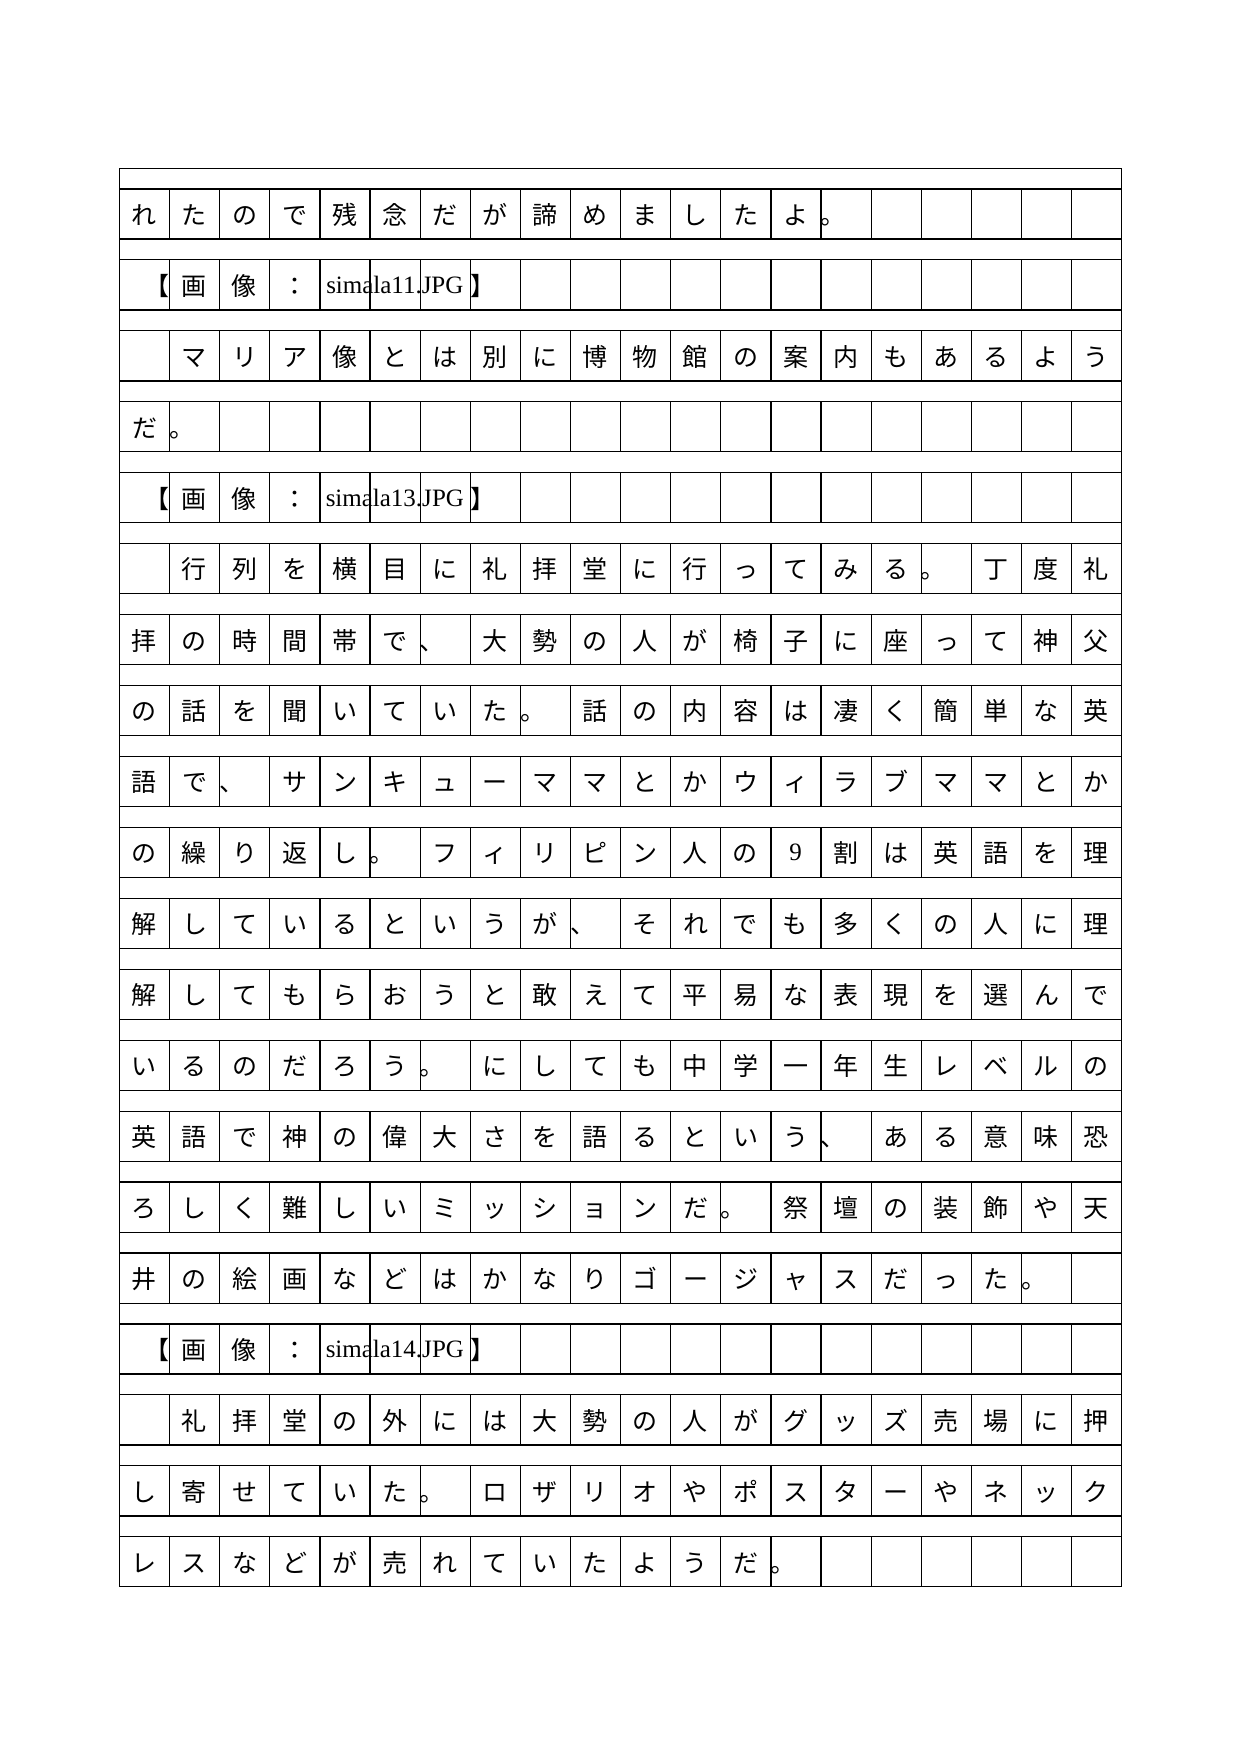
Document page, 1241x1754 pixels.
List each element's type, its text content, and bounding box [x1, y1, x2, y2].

text 、 [571, 899, 620, 948]
text り [571, 1254, 620, 1303]
text [120, 949, 1121, 969]
text を [270, 544, 319, 593]
text っ [721, 544, 770, 593]
text 【画像：simala11.JPG】 [170, 260, 219, 309]
text う [421, 970, 470, 1019]
text の [321, 1112, 369, 1161]
text 【画像：simala11.JPG】 [521, 260, 570, 309]
text 。 [421, 1466, 470, 1515]
text よ [772, 190, 820, 238]
text 【画像：simala14.JPG】 [421, 1325, 470, 1373]
text と [1022, 757, 1071, 806]
text レ [120, 1537, 169, 1586]
text [120, 1446, 1121, 1465]
text 【画像：simala14.JPG】 [120, 1304, 1121, 1323]
text か [471, 1254, 520, 1303]
text [822, 402, 871, 451]
text 【画像：simala13.JPG】 [571, 473, 620, 522]
text な [321, 1254, 369, 1303]
text 返 [270, 828, 319, 877]
text 拝 [220, 1395, 269, 1444]
text そ [621, 899, 670, 948]
text め [571, 190, 620, 238]
text 凄 [822, 686, 871, 735]
text オ [621, 1466, 670, 1515]
text サ [270, 757, 319, 806]
text ブ [872, 757, 921, 806]
text 礼 [1072, 544, 1121, 593]
text ー [471, 757, 520, 806]
text リ [521, 828, 570, 877]
text だ [270, 1041, 319, 1090]
text 話 [170, 686, 219, 735]
text 場 [972, 1395, 1021, 1444]
text の [120, 828, 169, 877]
text れ [671, 899, 720, 948]
text [120, 1395, 169, 1444]
text 【画像：simala11.JPG】 [571, 260, 620, 309]
text ル [1022, 1041, 1071, 1090]
text 簡 [922, 686, 971, 735]
text 【画像：simala11.JPG】 [772, 260, 820, 309]
text 【画像：simala14.JPG】 [471, 1325, 520, 1373]
text ザ [521, 1466, 570, 1515]
text マ [972, 757, 1021, 806]
text う [1072, 331, 1121, 380]
text 。 [170, 402, 219, 451]
text 【画像：simala13.JPG】 [471, 473, 520, 522]
text に [471, 1041, 520, 1090]
text 【画像：simala11.JPG】 [721, 260, 770, 309]
text で [1072, 970, 1121, 1019]
text 理 [1072, 828, 1121, 877]
text る [922, 1112, 971, 1161]
text 【画像：simala13.JPG】 [170, 473, 219, 522]
text 【画像：simala13.JPG】 [721, 473, 770, 522]
text の [120, 686, 169, 735]
text [120, 1162, 1121, 1181]
text [120, 1020, 1121, 1040]
text 【画像：simala14.JPG】 [621, 1325, 670, 1373]
text た [471, 686, 520, 735]
text 勢 [571, 1395, 620, 1444]
text 堂 [571, 544, 620, 593]
text 内 [671, 686, 720, 735]
text マ [521, 757, 570, 806]
text な [1022, 686, 1071, 735]
text [671, 402, 720, 451]
text 寄 [170, 1466, 219, 1515]
text を [922, 970, 971, 1019]
text 【画像：simala14.JPG】 [721, 1325, 770, 1373]
text で [270, 190, 319, 238]
text 語 [120, 757, 169, 806]
text 中 [671, 1041, 720, 1090]
text 【画像：simala11.JPG】 [922, 260, 971, 309]
text な [521, 1254, 570, 1303]
text し [170, 970, 219, 1019]
text ろ [120, 1183, 169, 1232]
text 、 [822, 1112, 871, 1161]
text る [972, 331, 1021, 380]
text 【画像：simala13.JPG】 [1022, 473, 1071, 522]
text 丁 [972, 544, 1021, 593]
text が [471, 190, 520, 238]
text る [621, 1112, 670, 1161]
text 壇 [822, 1183, 871, 1232]
text 年 [822, 1041, 871, 1090]
text 味 [1022, 1112, 1071, 1161]
text ウ [721, 757, 770, 806]
text 【画像：simala14.JPG】 [772, 1325, 820, 1373]
text あ [872, 1112, 921, 1161]
text 時 [220, 615, 269, 664]
text 【画像：simala11.JPG】 [972, 260, 1021, 309]
text 拝 [521, 544, 570, 593]
text [321, 402, 369, 451]
text 別 [471, 331, 520, 380]
text [120, 807, 1121, 827]
text 【画像：simala14.JPG】 [1022, 1325, 1071, 1373]
text 【画像：simala11.JPG】 [421, 260, 470, 309]
text [872, 1537, 921, 1586]
text の [321, 1395, 369, 1444]
text く [872, 686, 921, 735]
text 【画像：simala11.JPG】 [621, 260, 670, 309]
text 案 [772, 331, 820, 380]
text に [822, 615, 871, 664]
text が [721, 1395, 770, 1444]
text し [321, 1183, 369, 1232]
text 【画像：simala11.JPG】 [321, 260, 369, 309]
text 人 [972, 899, 1021, 948]
text ん [1022, 970, 1071, 1019]
text 一 [772, 1041, 820, 1090]
text 英 [120, 1112, 169, 1161]
text し [170, 1183, 219, 1232]
text フ [421, 828, 470, 877]
text [120, 523, 1121, 543]
text [120, 331, 169, 380]
text の [571, 615, 620, 664]
text 語 [571, 1112, 620, 1161]
text に [621, 544, 670, 593]
text タ [822, 1466, 871, 1515]
text 【画像：simala14.JPG】 [972, 1325, 1021, 1373]
text 【画像：simala11.JPG】 [120, 240, 1121, 259]
text 【画像：simala13.JPG】 [922, 473, 971, 522]
text 。 [1022, 1254, 1071, 1303]
text し [170, 899, 219, 948]
text [120, 736, 1121, 756]
text よ [1022, 331, 1071, 380]
text ー [872, 1466, 921, 1515]
text を [220, 686, 269, 735]
text ア [270, 331, 319, 380]
text を [521, 1112, 570, 1161]
text 売 [922, 1395, 971, 1444]
text の [922, 899, 971, 948]
text 礼 [471, 544, 520, 593]
text 神 [270, 1112, 319, 1161]
text ズ [872, 1395, 921, 1444]
text っ [922, 615, 971, 664]
text た [170, 190, 219, 238]
text 天 [1072, 1183, 1121, 1232]
text シ [521, 1183, 570, 1232]
text 【画像：simala14.JPG】 [371, 1325, 420, 1373]
text の [621, 686, 670, 735]
text せ [220, 1466, 269, 1515]
text の [1072, 1041, 1121, 1090]
text 物 [621, 331, 670, 380]
text で [721, 899, 770, 948]
text お [371, 970, 420, 1019]
text ろ [321, 1041, 369, 1090]
text の [170, 1254, 219, 1303]
text た [571, 1537, 620, 1586]
text 子 [772, 615, 820, 664]
text ス [822, 1254, 871, 1303]
text 話 [571, 686, 620, 735]
text え [571, 970, 620, 1019]
text は [471, 1395, 520, 1444]
text は [772, 686, 820, 735]
text 聞 [270, 686, 319, 735]
text い [721, 1112, 770, 1161]
text も [270, 970, 319, 1019]
text 易 [721, 970, 770, 1019]
text ク [1072, 1466, 1121, 1515]
text 堂 [270, 1395, 319, 1444]
text や [1022, 1183, 1071, 1232]
text な [220, 1537, 269, 1586]
text は [872, 828, 921, 877]
text [1022, 1537, 1071, 1586]
text か [1072, 757, 1121, 806]
text 神 [1022, 615, 1071, 664]
text の [721, 331, 770, 380]
text ュ [421, 757, 470, 806]
text く [872, 899, 921, 948]
text や [671, 1466, 720, 1515]
text で [371, 615, 420, 664]
text 井 [120, 1254, 169, 1303]
text 【画像：simala11.JPG】 [872, 260, 921, 309]
text た [371, 1466, 420, 1515]
text [972, 402, 1021, 451]
text を [1022, 828, 1071, 877]
text 現 [872, 970, 921, 1019]
text か [671, 757, 720, 806]
text 敢 [521, 970, 570, 1019]
text し [321, 828, 369, 877]
text [972, 1537, 1021, 1586]
text 【画像：simala13.JPG】 [421, 473, 470, 522]
text ッ [822, 1395, 871, 1444]
text [471, 402, 520, 451]
text 飾 [972, 1183, 1021, 1232]
text グ [772, 1395, 820, 1444]
text [120, 1375, 1121, 1394]
text い [371, 1183, 420, 1232]
text 表 [822, 970, 871, 1019]
text 押 [1072, 1395, 1121, 1444]
text 人 [671, 828, 720, 877]
text 意 [972, 1112, 1021, 1161]
text ッ [1022, 1466, 1071, 1515]
text 勢 [521, 615, 570, 664]
text 語 [170, 1112, 219, 1161]
text ョ [571, 1183, 620, 1232]
text の [220, 190, 269, 238]
text 【画像：simala11.JPG】 [270, 260, 319, 309]
text [120, 1233, 1121, 1252]
text 。 [421, 1041, 470, 1090]
text 【画像：simala11.JPG】 [671, 260, 720, 309]
text 【画像：simala11.JPG】 [120, 260, 169, 309]
text だ [421, 190, 470, 238]
text 【画像：simala11.JPG】 [1072, 260, 1121, 309]
text 目 [371, 544, 420, 593]
text も [772, 899, 820, 948]
text ラ [822, 757, 871, 806]
text 売 [371, 1537, 420, 1586]
text 【画像：simala11.JPG】 [220, 260, 269, 309]
text も [872, 331, 921, 380]
text 。 [521, 686, 570, 735]
text れ [120, 190, 169, 238]
text 学 [721, 1041, 770, 1090]
text し [671, 190, 720, 238]
text 人 [621, 615, 670, 664]
text [421, 402, 470, 451]
text ロ [471, 1466, 520, 1515]
text [120, 169, 1121, 188]
text し [521, 1041, 570, 1090]
text 生 [872, 1041, 921, 1090]
text ス [170, 1537, 219, 1586]
text 内 [822, 331, 871, 380]
text レ [922, 1041, 971, 1090]
text ネ [972, 1466, 1021, 1515]
text 博 [571, 331, 620, 380]
text 帯 [321, 615, 369, 664]
text て [270, 1466, 319, 1515]
text [120, 311, 1121, 330]
text れ [421, 1537, 470, 1586]
text [120, 594, 1121, 614]
text て [371, 686, 420, 735]
text ベ [972, 1041, 1021, 1090]
text ピ [571, 828, 620, 877]
text 【画像：simala13.JPG】 [220, 473, 269, 522]
text だ [120, 402, 169, 451]
text て [220, 970, 269, 1019]
text ジ [721, 1254, 770, 1303]
text 館 [671, 331, 720, 380]
text ゴ [621, 1254, 670, 1303]
text 繰 [170, 828, 219, 877]
text ミ [421, 1183, 470, 1232]
text 横 [321, 544, 369, 593]
text 。 [922, 544, 971, 593]
text [822, 1537, 871, 1586]
text が [671, 615, 720, 664]
text 解 [120, 899, 169, 948]
text っ [922, 1254, 971, 1303]
text 。 [721, 1183, 770, 1232]
text て [571, 1041, 620, 1090]
text ス [772, 1466, 820, 1515]
text [1022, 190, 1071, 238]
text と [371, 899, 420, 948]
text ィ [772, 757, 820, 806]
text [521, 402, 570, 451]
text が [321, 1537, 369, 1586]
text な [772, 970, 820, 1019]
text た [721, 190, 770, 238]
text [772, 402, 820, 451]
text 大 [421, 1112, 470, 1161]
text 偉 [371, 1112, 420, 1161]
text 容 [721, 686, 770, 735]
text [872, 190, 921, 238]
text に [1022, 1395, 1071, 1444]
text ィ [471, 828, 520, 877]
text 【画像：simala14.JPG】 [120, 1325, 169, 1373]
text 残 [321, 190, 369, 238]
text だ [721, 1537, 770, 1586]
text [872, 402, 921, 451]
text 英 [1072, 686, 1121, 735]
text 【画像：simala13.JPG】 [270, 473, 319, 522]
text さ [471, 1112, 520, 1161]
text 解 [120, 970, 169, 1019]
text ポ [721, 1466, 770, 1515]
text [1072, 190, 1121, 238]
text 語 [972, 828, 1021, 877]
text ャ [772, 1254, 820, 1303]
text 拝 [120, 615, 169, 664]
text [922, 190, 971, 238]
text 【画像：simala14.JPG】 [872, 1325, 921, 1373]
text い [270, 899, 319, 948]
text 【画像：simala13.JPG】 [872, 473, 921, 522]
text の [721, 828, 770, 877]
text 【画像：simala11.JPG】 [822, 260, 871, 309]
text [721, 402, 770, 451]
text 【画像：simala14.JPG】 [1072, 1325, 1121, 1373]
text て [972, 615, 1021, 664]
text 、 [421, 615, 470, 664]
text と [471, 970, 520, 1019]
text う [471, 899, 520, 948]
text 【画像：simala13.JPG】 [1072, 473, 1121, 522]
text [270, 402, 319, 451]
text の [872, 1183, 921, 1232]
text 祭 [772, 1183, 820, 1232]
text [922, 1537, 971, 1586]
text [120, 665, 1121, 685]
text 恐 [1072, 1112, 1121, 1161]
text マ [170, 331, 219, 380]
text 【画像：simala11.JPG】 [1022, 260, 1071, 309]
text 選 [972, 970, 1021, 1019]
text 難 [270, 1183, 319, 1232]
text 多 [822, 899, 871, 948]
text 【画像：simala13.JPG】 [621, 473, 670, 522]
text 念 [371, 190, 420, 238]
text が [521, 899, 570, 948]
text あ [922, 331, 971, 380]
text 諦 [521, 190, 570, 238]
text 間 [270, 615, 319, 664]
text 【画像：simala13.JPG】 [120, 473, 169, 522]
text [922, 402, 971, 451]
text 度 [1022, 544, 1071, 593]
text く [220, 1183, 269, 1232]
text [621, 402, 670, 451]
text 【画像：simala14.JPG】 [321, 1325, 369, 1373]
text て [772, 544, 820, 593]
text 【画像：simala14.JPG】 [571, 1325, 620, 1373]
text る [872, 544, 921, 593]
text い [421, 686, 470, 735]
text 【画像：simala13.JPG】 [671, 473, 720, 522]
text 【画像：simala13.JPG】 [371, 473, 420, 522]
text と [621, 757, 670, 806]
text マ [571, 757, 620, 806]
text 装 [922, 1183, 971, 1232]
text [120, 1091, 1121, 1111]
text だ [872, 1254, 921, 1303]
text ッ [471, 1183, 520, 1232]
text だ [671, 1183, 720, 1232]
text 画 [270, 1254, 319, 1303]
text [1072, 402, 1121, 451]
text し [120, 1466, 169, 1515]
text 父 [1072, 615, 1121, 664]
text [1022, 402, 1071, 451]
text う [371, 1041, 420, 1090]
text 英 [922, 828, 971, 877]
text 大 [471, 615, 520, 664]
text り [220, 828, 269, 877]
text ど [270, 1537, 319, 1586]
text [571, 402, 620, 451]
text 礼 [170, 1395, 219, 1444]
text 【画像：simala13.JPG】 [972, 473, 1021, 522]
text キ [371, 757, 420, 806]
text 【画像：simala14.JPG】 [170, 1325, 219, 1373]
text [120, 382, 1121, 401]
text 行 [170, 544, 219, 593]
text 。 [371, 828, 420, 877]
text は [421, 1254, 470, 1303]
text い [521, 1537, 570, 1586]
text と [671, 1112, 720, 1161]
text 【画像：simala14.JPG】 [671, 1325, 720, 1373]
text う [671, 1537, 720, 1586]
text マ [922, 757, 971, 806]
text い [321, 686, 369, 735]
text よ [621, 1537, 670, 1586]
text て [471, 1537, 520, 1586]
text い [321, 1466, 369, 1515]
text 9 [772, 828, 820, 877]
text [1072, 1537, 1121, 1586]
text 【画像：simala13.JPG】 [822, 473, 871, 522]
text い [120, 1041, 169, 1090]
text う [772, 1112, 820, 1161]
text 。 [822, 190, 871, 238]
text は [421, 331, 470, 380]
text で [220, 1112, 269, 1161]
text [371, 402, 420, 451]
text ー [671, 1254, 720, 1303]
text 外 [371, 1395, 420, 1444]
text [120, 1517, 1121, 1536]
text の [170, 615, 219, 664]
text の [621, 1395, 670, 1444]
text 座 [872, 615, 921, 664]
text で [170, 757, 219, 806]
text 平 [671, 970, 720, 1019]
text [220, 402, 269, 451]
text 【画像：simala13.JPG】 [521, 473, 570, 522]
text ら [321, 970, 369, 1019]
text [972, 190, 1021, 238]
text 。 [772, 1537, 820, 1586]
text に [1022, 899, 1071, 948]
text ま [621, 190, 670, 238]
text と [371, 331, 420, 380]
text 列 [220, 544, 269, 593]
text 、 [220, 757, 269, 806]
text ン [621, 828, 670, 877]
text 割 [822, 828, 871, 877]
text に [521, 331, 570, 380]
text 単 [972, 686, 1021, 735]
text 【画像：simala14.JPG】 [521, 1325, 570, 1373]
text 行 [671, 544, 720, 593]
text 【画像：simala11.JPG】 [471, 260, 520, 309]
text ン [621, 1183, 670, 1232]
text 【画像：simala14.JPG】 [822, 1325, 871, 1373]
text や [922, 1466, 971, 1515]
text 椅 [721, 615, 770, 664]
text に [421, 1395, 470, 1444]
text る [170, 1041, 219, 1090]
text の [220, 1041, 269, 1090]
text て [621, 970, 670, 1019]
text た [972, 1254, 1021, 1303]
text 【画像：simala13.JPG】 [772, 473, 820, 522]
text ど [371, 1254, 420, 1303]
text 【画像：simala14.JPG】 [270, 1325, 319, 1373]
text 人 [671, 1395, 720, 1444]
text ン [321, 757, 369, 806]
text る [321, 899, 369, 948]
text に [421, 544, 470, 593]
text 【画像：simala14.JPG】 [220, 1325, 269, 1373]
text み [822, 544, 871, 593]
text い [421, 899, 470, 948]
text 【画像：simala11.JPG】 [371, 260, 420, 309]
text 【画像：simala13.JPG】 [120, 452, 1121, 472]
text 大 [521, 1395, 570, 1444]
text 【画像：simala13.JPG】 [321, 473, 369, 522]
text も [621, 1041, 670, 1090]
text 絵 [220, 1254, 269, 1303]
text 理 [1072, 899, 1121, 948]
text 【画像：simala14.JPG】 [922, 1325, 971, 1373]
text 像 [321, 331, 369, 380]
text リ [571, 1466, 620, 1515]
text て [220, 899, 269, 948]
text [120, 878, 1121, 898]
text リ [220, 331, 269, 380]
